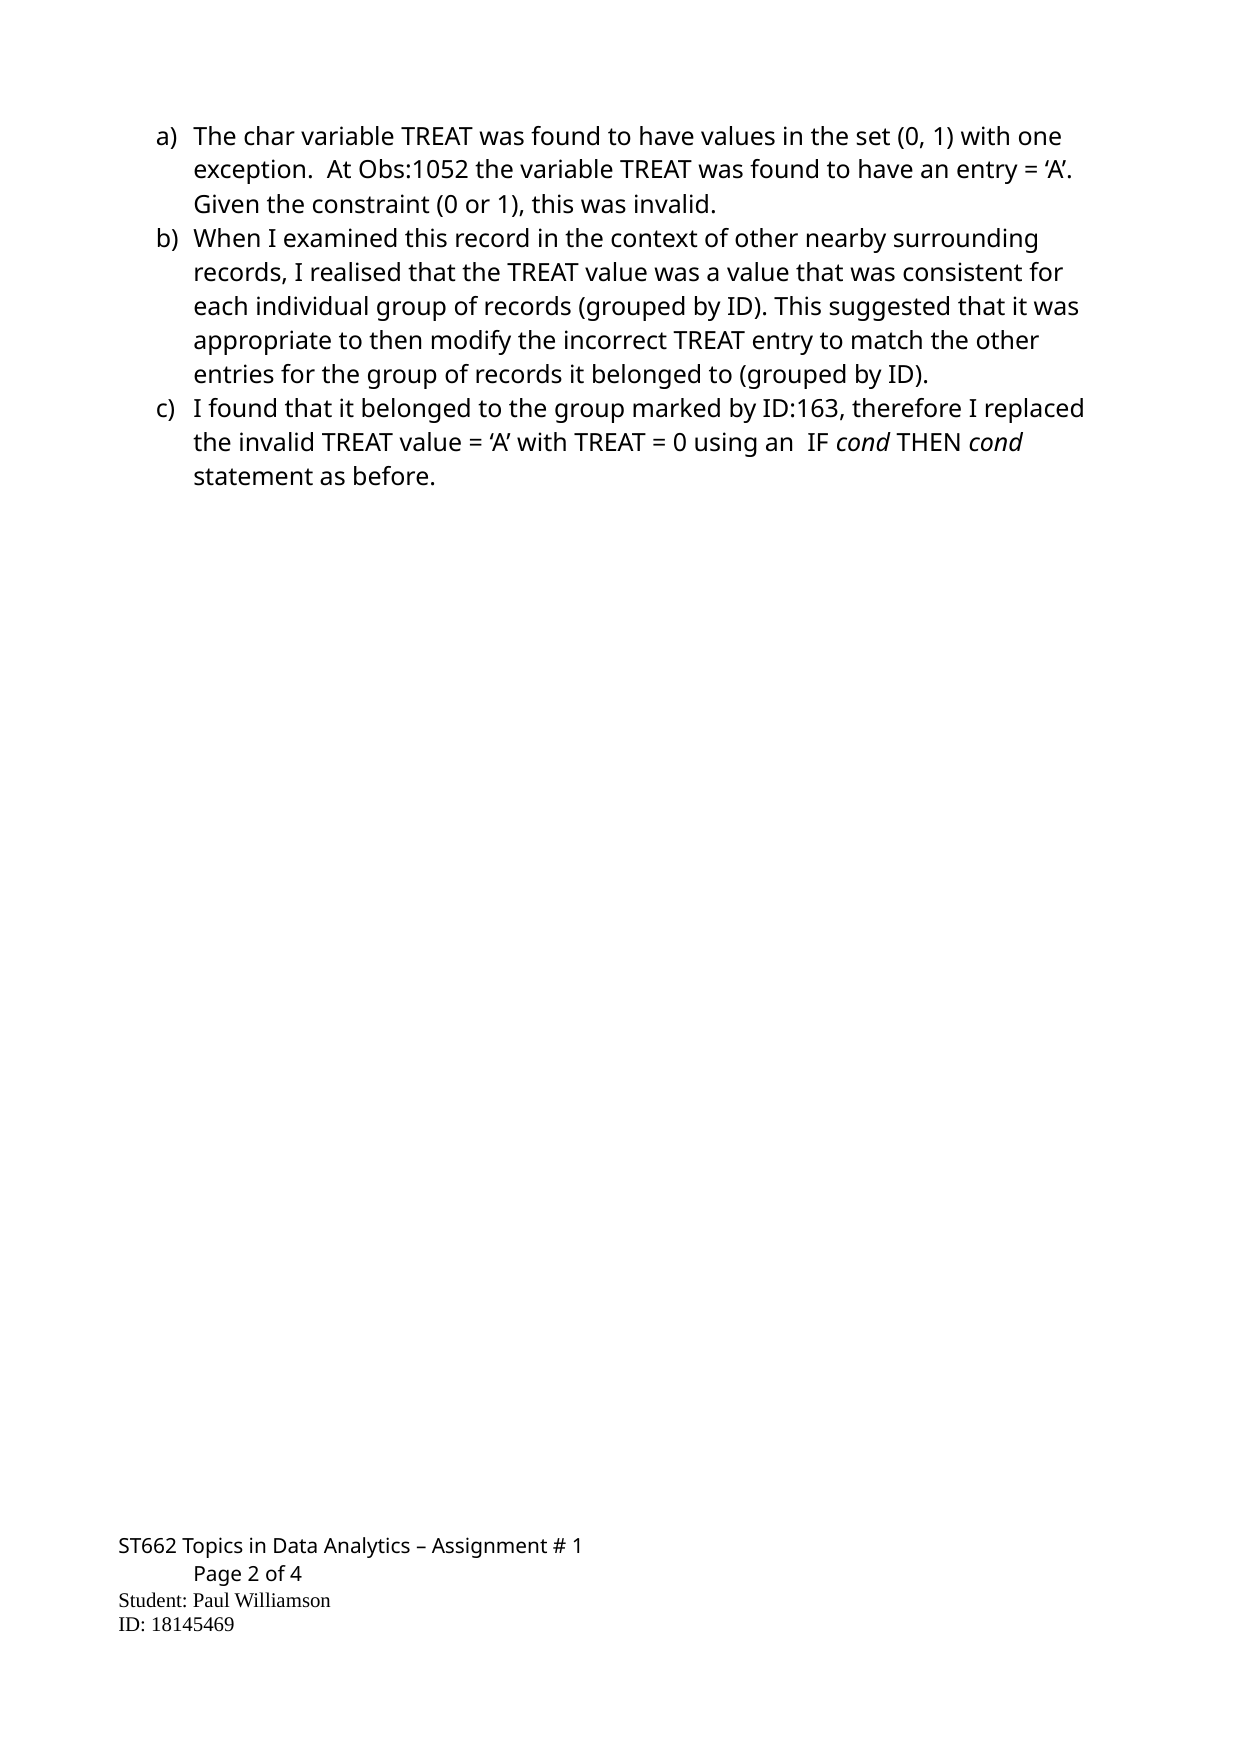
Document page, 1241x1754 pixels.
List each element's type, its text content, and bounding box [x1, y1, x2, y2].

list When I examined this record in the context of other nearby surrounding records, I realised that the TREAT value was a value that was consistent for each individual group of records (grouped by ID). This suggested that it was appropriate to then modify the incorrect TREAT entry to match the other entries for the group of records it belonged to (grouped by ID). [156, 220, 1122, 391]
list The char variable TREAT was found to have values in the set (0, 1) with one exception. At Obs:1052 the variable TREAT was found to have an entry = ‘A’. Given the constraint (0 or 1), this was invalid. [156, 118, 1122, 220]
list I found that it belonged to the group marked by ID:163, therefore I replaced the invalid TREAT value = ‘A’ with TREAT = 0 using an IF cond THEN cond statement as before. [156, 391, 1122, 493]
